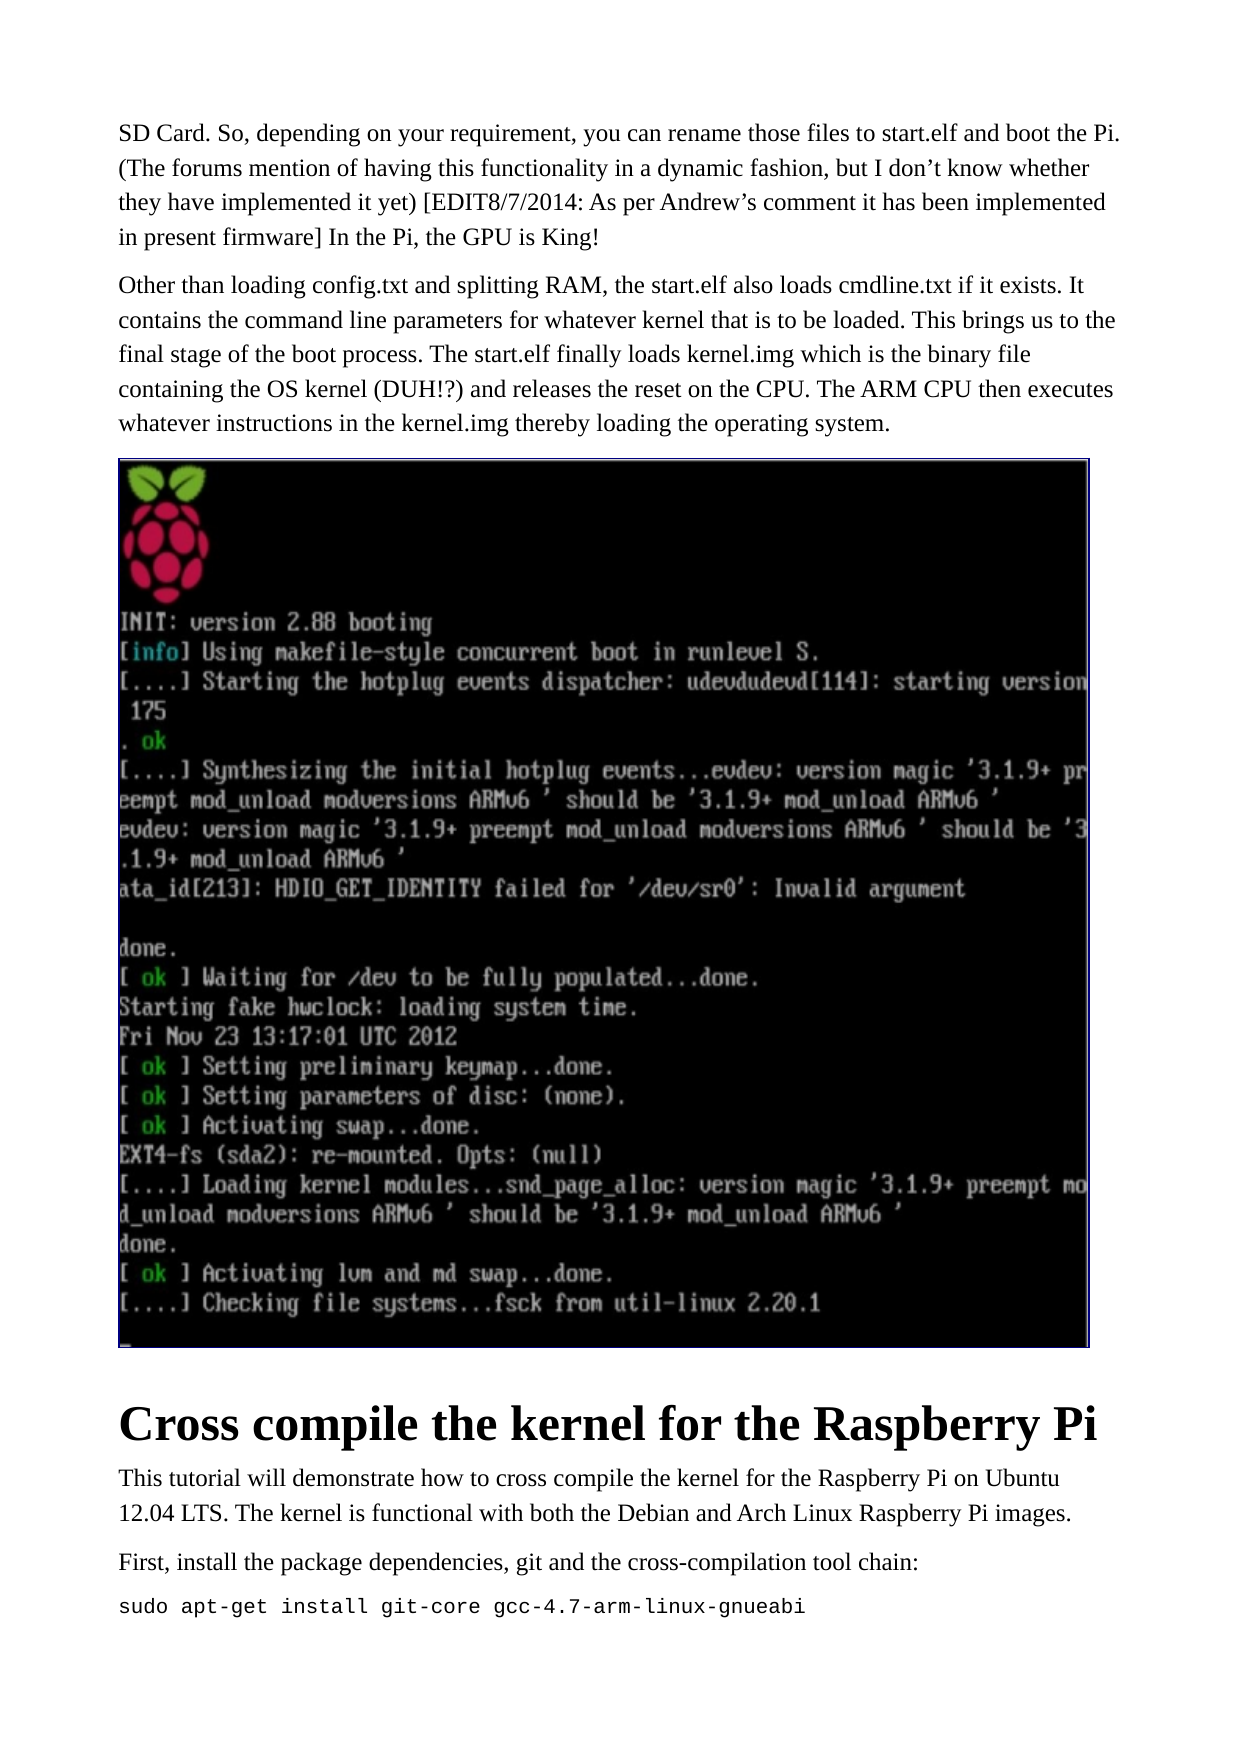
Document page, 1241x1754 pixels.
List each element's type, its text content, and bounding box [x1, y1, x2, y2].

text This tutorial will demonstrate how to cross compile the kernel for the Raspberry Pi on Ubuntu 12.04 LTS. The kernel is functional with both the Debian and Arch Linux Raspberry Pi images. [118, 1463, 1122, 1527]
text First, install the package dependencies, git and the cross-compilation tool chain: [118, 1547, 1122, 1576]
text Other than loading config.txt and splitting RAM, the start.elf also loads cmdline.txt if it exists. It contains the command line parameters for whatever kernel that is to be loaded. This brings us to the final stage of the boot process. The start.elf finally loads kernel.img which is the binary file containing the OS kernel (DUH!?) and releases the reset on the CPU. The ARM CPU then executes whatever instructions in the kernel.img thereby loading the operating system. [118, 271, 1122, 437]
text SD Card. So, depending on your requirement, you can rename those files to start.elf and boot the Pi. (The forums mention of having this functionality in a dynamic fashion, but I don’t know whether they have implemented it yet) [EDIT8/7/2014: As per Andrew’s comment it has been implemented in present firmware] In the Pi, the GPU is King! [118, 118, 1122, 250]
text sudo apt-get install git-core gcc-4.7-arm-linux-gnueabi [118, 1596, 1122, 1620]
subtitle Cross compile the kernel for the Raspberry Pi [118, 1393, 1122, 1451]
picture [120, 459, 1088, 1347]
